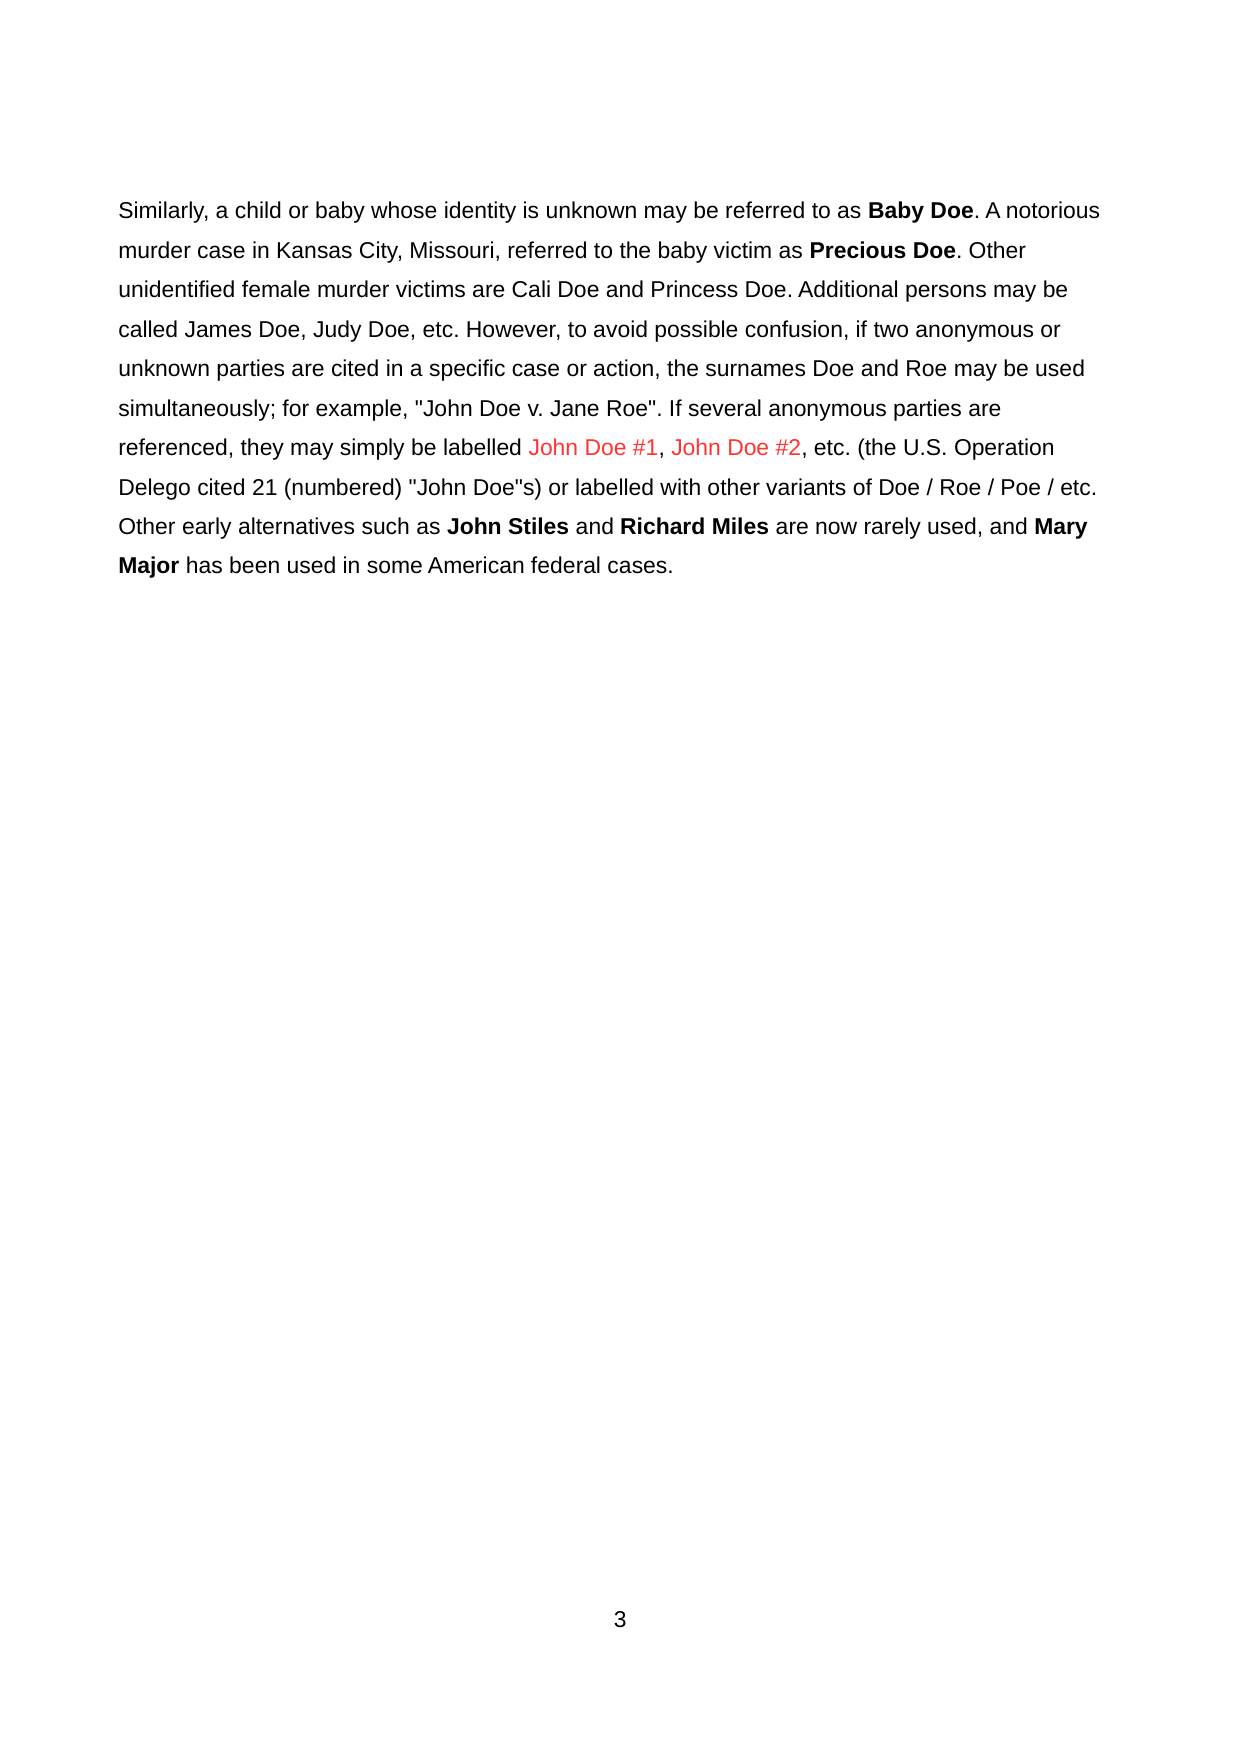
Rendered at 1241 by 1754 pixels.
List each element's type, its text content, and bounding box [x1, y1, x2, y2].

text Similarly, a child or baby whose identity is unknown may be referred to as Baby Doe. A notorious murder case in Kansas City, Missouri, referred to the baby victim as Precious Doe. Other unidentified female murder victims are Cali Doe and Princess Doe. Additional persons may be called James Doe, Judy Doe, etc. However, to avoid possible confusion, if two anonymous or unknown parties are cited in a specific case or action, the surnames Doe and Roe may be used simultaneously; for example, "John Doe v. Jane Roe". If several anonymous parties are referenced, they may simply be labelled John Doe #1, John Doe #2, etc. (the U.S. Operation Delego cited 21 (numbered) "John Doe"s) or labelled with other variants of Doe / Roe / Poe / etc. Other early alternatives such as John Stiles and Richard Miles are now rarely used, and Mary Major has been used in some American federal cases. [118, 197, 1122, 579]
